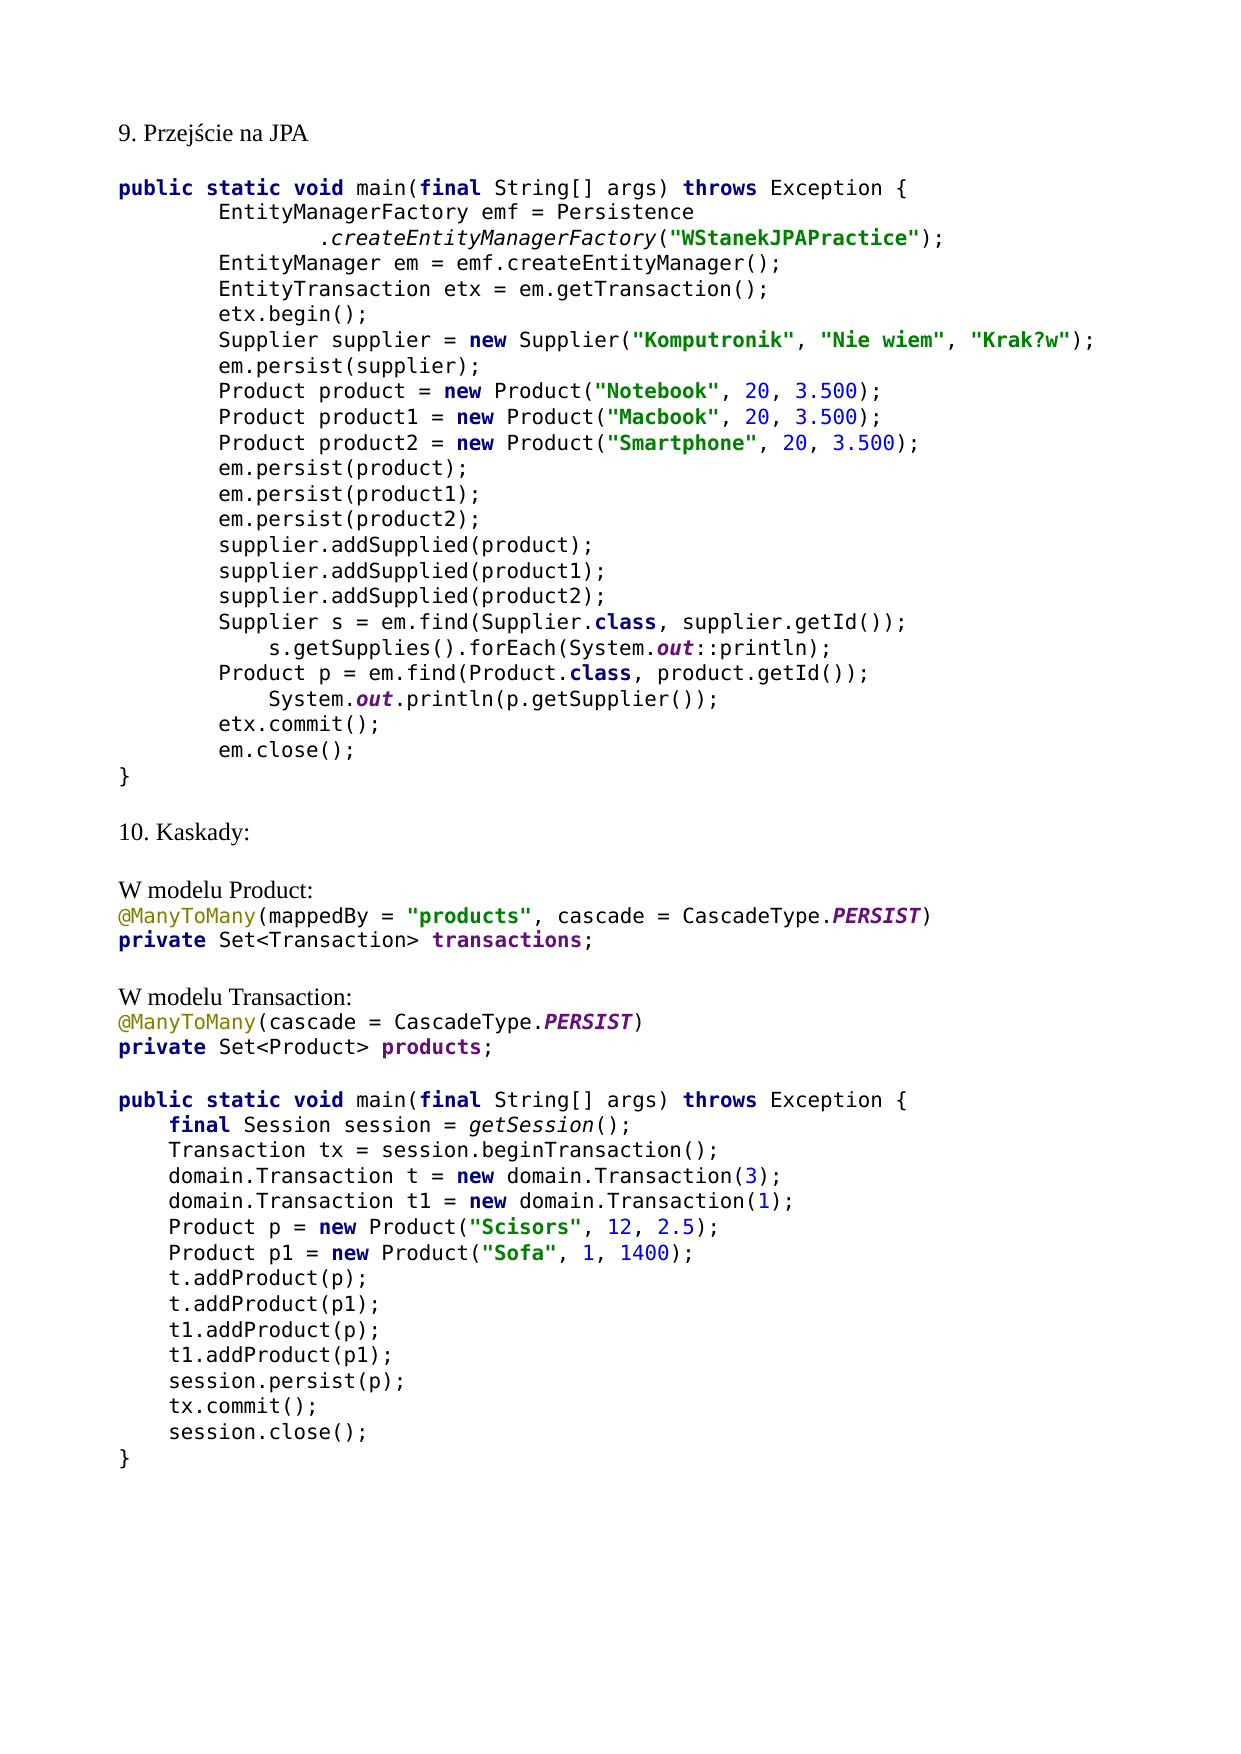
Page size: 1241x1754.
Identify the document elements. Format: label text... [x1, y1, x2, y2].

text etx.commit(); [118, 712, 1122, 738]
text t.addProduct(p1); [118, 1292, 1122, 1318]
text Supplier s = em.find(Supplier.class, supplier.getId()); [118, 610, 1122, 636]
text Supplier supplier = new Supplier("Komputronik", "Nie wiem", "Krak?w"); [118, 328, 1122, 354]
text t1.addProduct(p1); [118, 1343, 1122, 1369]
text W modelu Transaction: [118, 982, 1122, 1010]
text session.close(); [118, 1420, 1122, 1446]
text em.close(); [118, 738, 1122, 764]
text W modelu Product: [118, 875, 1122, 904]
text System.out.println(p.getSupplier()); [118, 687, 1122, 712]
text em.persist(product); [118, 456, 1122, 482]
text Transaction tx = session.beginTransaction(); [118, 1138, 1122, 1164]
text domain.Transaction t = new domain.Transaction(3); [118, 1164, 1122, 1189]
text EntityManager em = emf.createEntityManager(); [118, 251, 1122, 277]
text Product product1 = new Product("Macbook", 20, 3.500); [118, 405, 1122, 431]
text Product product2 = new Product("Smartphone", 20, 3.500); [118, 431, 1122, 456]
text domain.Transaction t1 = new domain.Transaction(1); [118, 1189, 1122, 1215]
text private Set<Transaction> transactions; [118, 928, 1122, 952]
text public static void main(final String[] args) throws Exception { [118, 1088, 1122, 1113]
text @ManyToMany(mappedBy = "products", cascade = CascadeType.PERSIST) [118, 904, 1122, 928]
text EntityManagerFactory emf = Persistence [118, 200, 1122, 226]
text @ManyToMany(cascade = CascadeType.PERSIST) [118, 1010, 1122, 1035]
text } [118, 1446, 1122, 1470]
text supplier.addSupplied(product2); [118, 584, 1122, 610]
text } [118, 764, 1122, 788]
text em.persist(product1); [118, 482, 1122, 507]
text etx.begin(); [118, 302, 1122, 328]
text supplier.addSupplied(product1); [118, 559, 1122, 584]
text Product p1 = new Product("Sofa", 1, 1400); [118, 1241, 1122, 1266]
text Product p = em.find(Product.class, product.getId()); [118, 661, 1122, 687]
text tx.commit(); [118, 1394, 1122, 1420]
text session.persist(p); [118, 1369, 1122, 1394]
text supplier.addSupplied(product); [118, 533, 1122, 559]
text t1.addProduct(p); [118, 1318, 1122, 1343]
text Product p = new Product("Scisors", 12, 2.5); [118, 1215, 1122, 1241]
text 10. Kaskady: [118, 817, 1122, 846]
text Product product = new Product("Notebook", 20, 3.500); [118, 379, 1122, 405]
text s.getSupplies().forEach(System.out::println); [118, 636, 1122, 661]
text em.persist(product2); [118, 507, 1122, 533]
text em.persist(supplier); [118, 354, 1122, 379]
text 9. Przejście na JPA [118, 118, 1122, 147]
text final Session session = getSession(); [118, 1113, 1122, 1138]
text t.addProduct(p); [118, 1266, 1122, 1292]
text private Set<Product> products; [118, 1035, 1122, 1059]
text public static void main(final String[] args) throws Exception { [118, 176, 1122, 200]
text .createEntityManagerFactory("WStanekJPAPractice"); [118, 226, 1122, 251]
text EntityTransaction etx = em.getTransaction(); [118, 277, 1122, 302]
